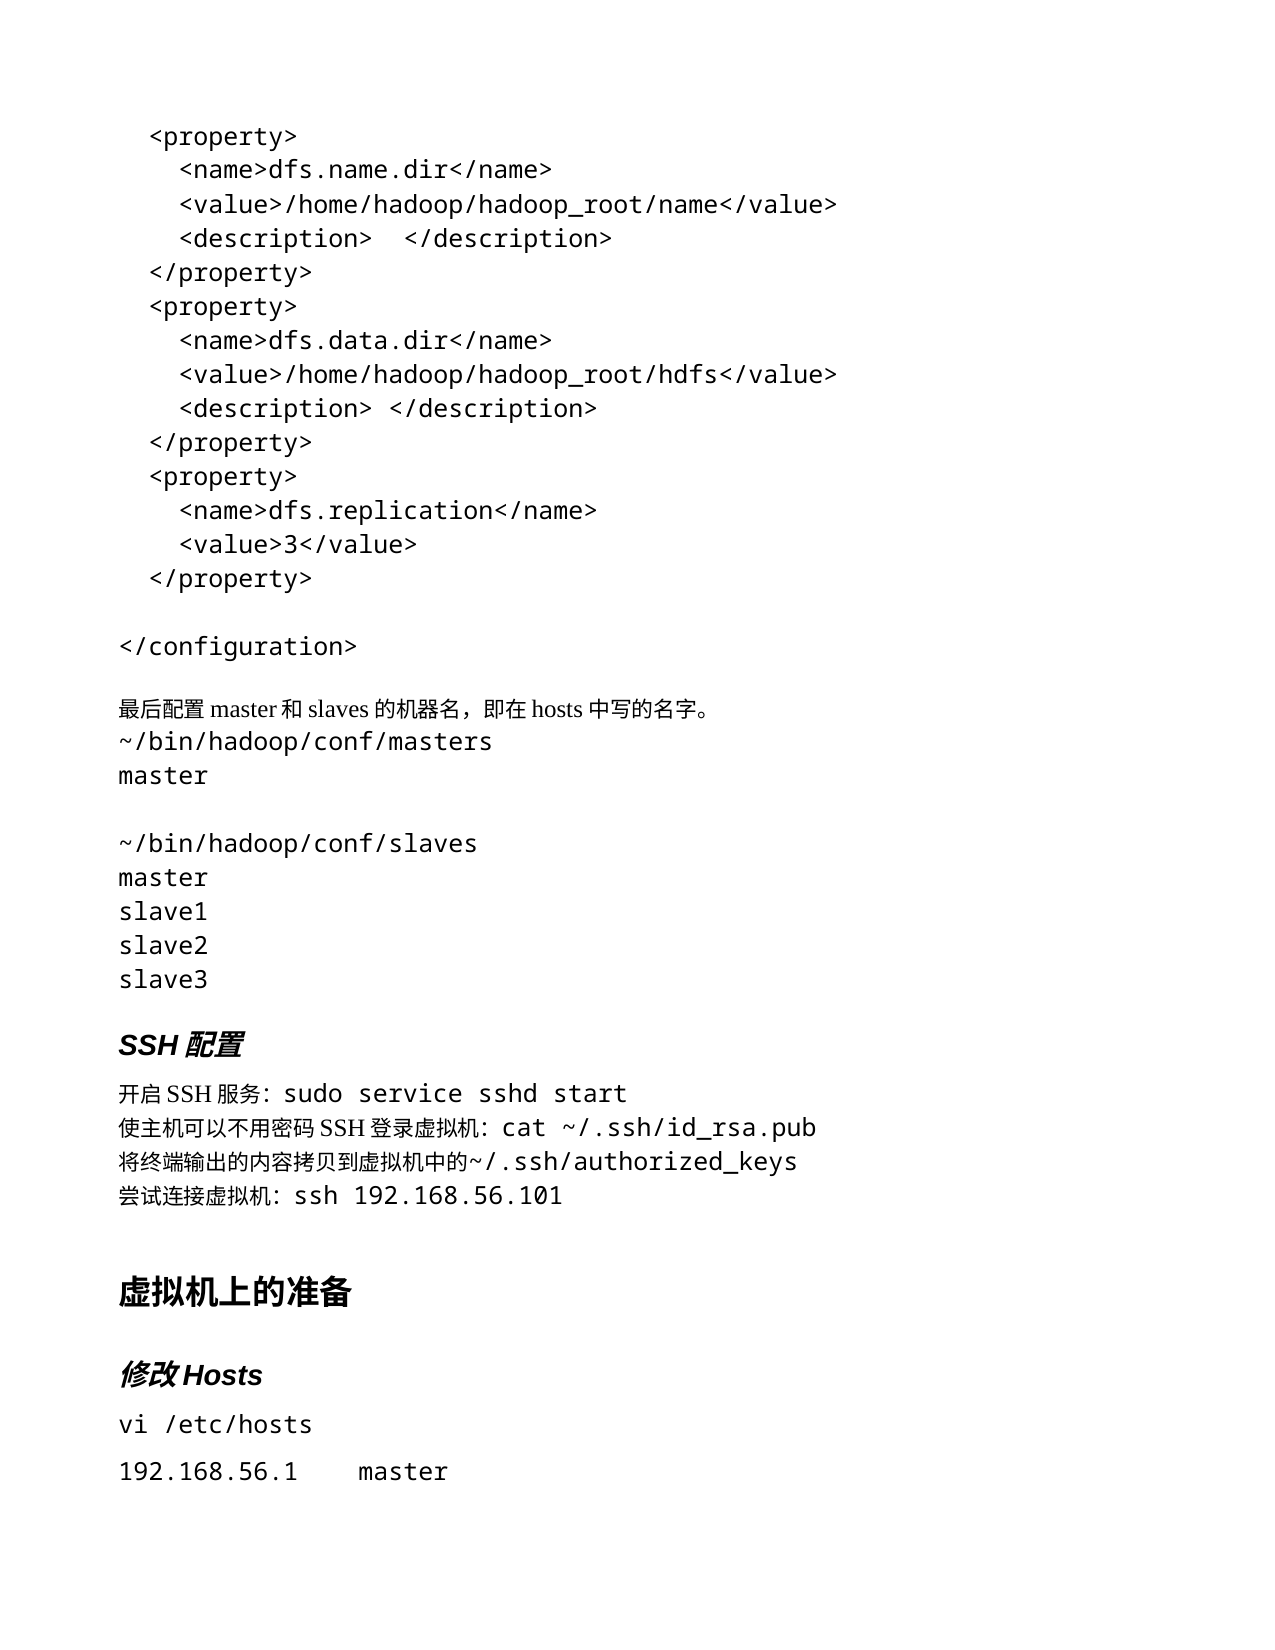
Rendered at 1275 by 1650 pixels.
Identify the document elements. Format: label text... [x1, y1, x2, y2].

text <value>/home/hadoop/hadoop_root/name</value> [118, 186, 1157, 220]
text ~/bin/hadoop/conf/slaves [118, 826, 1157, 860]
text slave3 [118, 962, 1157, 996]
text 尝试连接虚拟机：ssh 192.168.56.101 [118, 1178, 1157, 1212]
text <description> </description> [118, 391, 1157, 425]
text slave1 [118, 894, 1157, 928]
subtitle 虚拟机上的准备 [118, 1266, 1157, 1314]
text <name>dfs.data.dir</name> [118, 322, 1157, 357]
text <value>3</value> [118, 527, 1157, 561]
text slave2 [118, 928, 1157, 962]
text <property> [118, 459, 1157, 493]
text <property> [118, 118, 1157, 152]
text <value>/home/hadoop/hadoop_root/hdfs</value> [118, 357, 1157, 391]
text 192.168.56.1 master [118, 1453, 1157, 1487]
text ~/bin/hadoop/conf/masters [118, 723, 1157, 758]
text vi /etc/hosts [118, 1407, 1157, 1441]
text </property> [118, 425, 1157, 459]
text </property> [118, 254, 1157, 288]
text 开启SSH服务：sudo service sshd start [118, 1076, 1157, 1110]
text </property> [118, 561, 1157, 595]
text master [118, 758, 1157, 792]
text <property> [118, 288, 1157, 322]
text <name>dfs.name.dir</name> [118, 152, 1157, 186]
subtitle SSH配置 [118, 1021, 1157, 1063]
text master [118, 860, 1157, 894]
text </configuration> [118, 629, 1157, 663]
text 将终端输出的内容拷贝到虚拟机中的~/.ssh/authorized_keys [118, 1144, 1157, 1178]
text <description> </description> [118, 220, 1157, 254]
subtitle 修改Hosts [118, 1352, 1157, 1394]
text 使主机可以不用密码SSH登录虚拟机：cat ~/.ssh/id_rsa.pub [118, 1110, 1157, 1144]
text <name>dfs.replication</name> [118, 493, 1157, 527]
text 最后配置master和slaves的机器名，即在hosts中写的名字。 [118, 692, 1157, 723]
